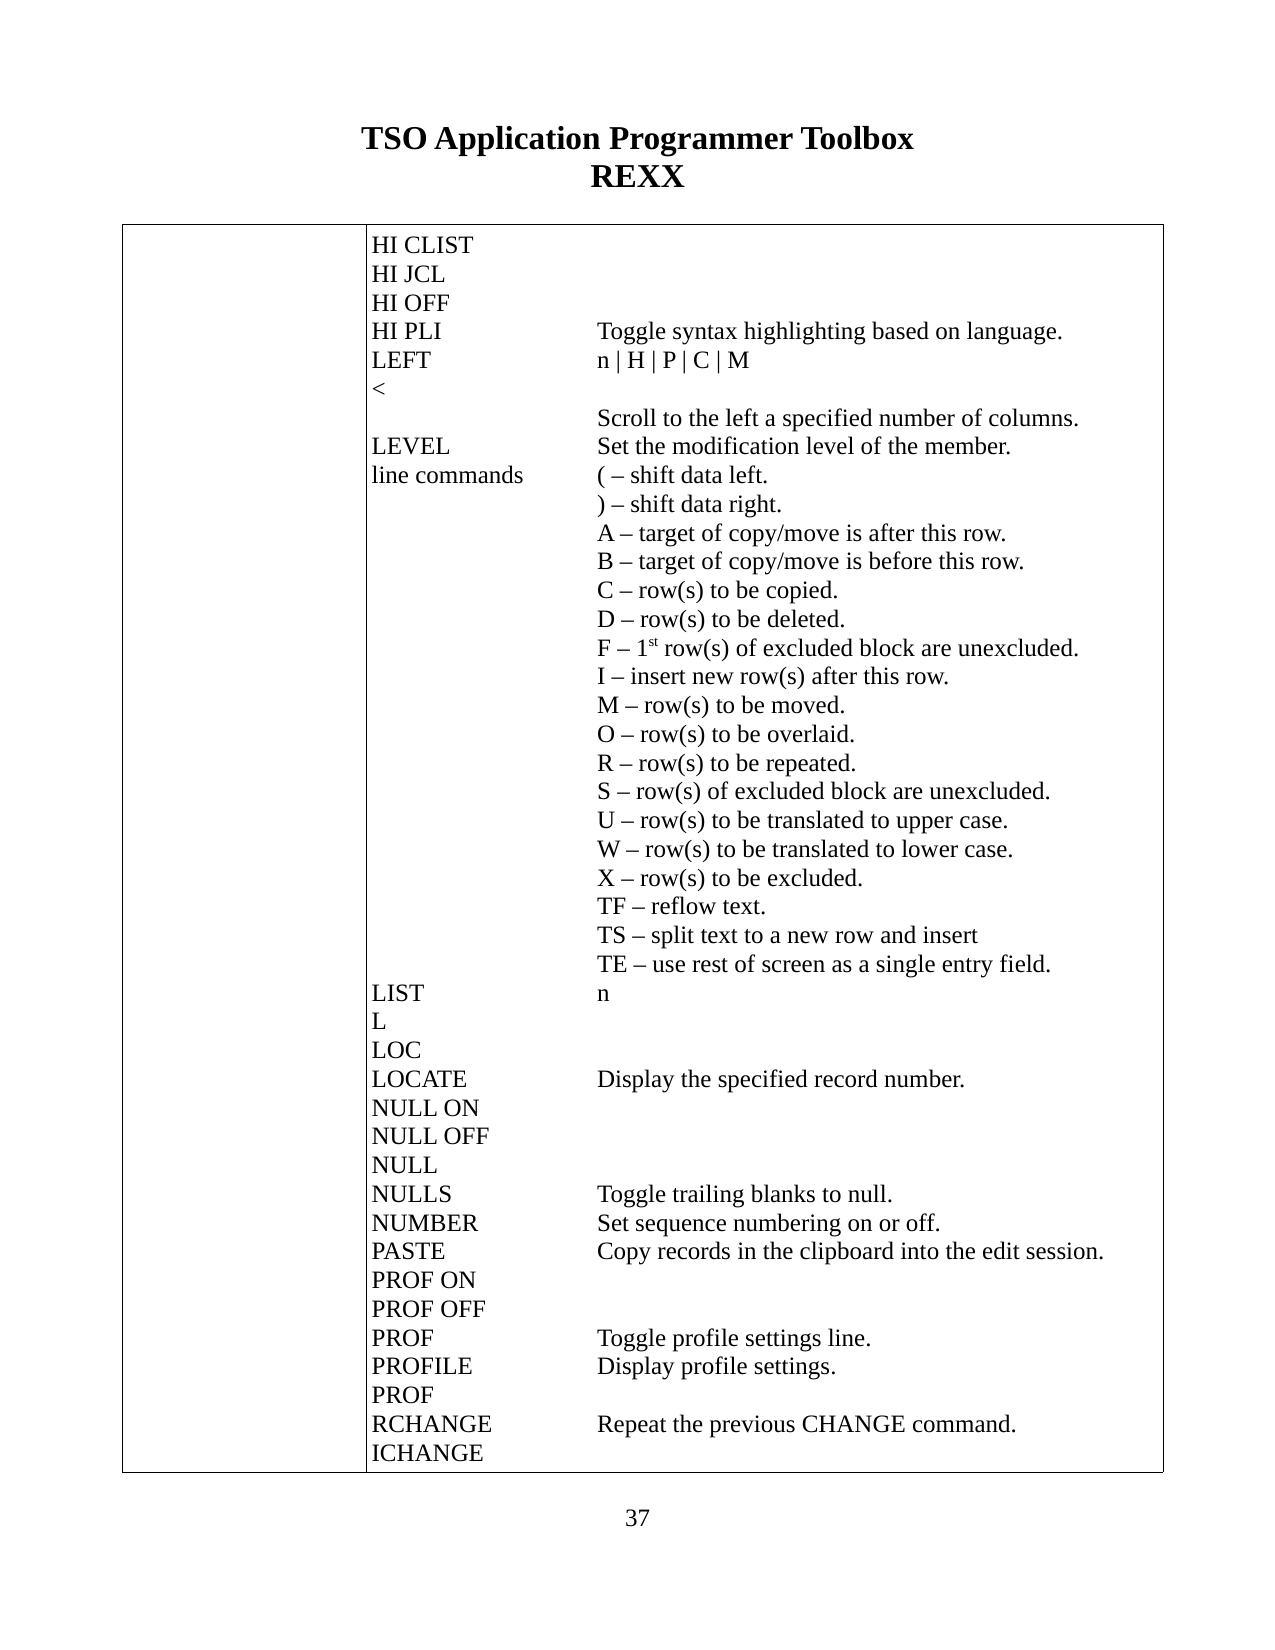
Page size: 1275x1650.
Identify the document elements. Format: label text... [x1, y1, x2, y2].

table_cell n | H | P | C | M Scroll to the left a specified number of columns. [597, 345, 1151, 431]
table_cell Toggle trailing blanks to null. [597, 1093, 1151, 1208]
table_cell Toggle profile settings line. [597, 1265, 1151, 1351]
table_cell PASTE [371, 1236, 597, 1265]
table_cell ( – shift data left. ) – shift data right. A – target of copy/move is after this row. B – target of copy/move is before this row. C – row(s) to be copied. D – row(s) to be deleted. F – 1st row(s) of excluded block are unexcluded. I – insert new row(s) after this row. M – row(s) to be moved. O – row(s) to be overlaid. R – row(s) to be repeated. S – row(s) of excluded block are unexcluded. U – row(s) to be translated to upper case. W – row(s) to be translated to lower case. X – row(s) to be excluded. TF – reflow text. TS – split text to a new row and insert TE – use rest of screen as a single entry field. [597, 460, 1151, 978]
table_cell RCHANGE ICHANGE [371, 1409, 597, 1466]
table_cell NULL ON NULL OFF NULL NULLS [371, 1093, 597, 1208]
table_cell LEVEL [371, 431, 597, 460]
table_cell Display profile settings. [597, 1351, 1151, 1409]
table_cell line commands [371, 460, 597, 978]
table_cell PROFILE PROF [371, 1351, 597, 1409]
table_cell PROF ON PROF OFF PROF [371, 1265, 597, 1351]
table_cell [123, 225, 366, 1472]
table_cell Copy records in the clipboard into the edit session. [597, 1236, 1151, 1265]
table_cell Set sequence numbering on or off. [597, 1208, 1151, 1236]
table_cell LEFT < [371, 345, 597, 431]
table_cell HI CLIST HI JCL HI OFF HI PLI [371, 230, 597, 345]
table_cell NUMBER [371, 1208, 597, 1236]
table_cell Repeat the previous CHANGE command. [597, 1409, 1151, 1466]
table_cell LIST L LOC LOCATE [371, 978, 597, 1093]
table_cell dsname | ‘ACTIVE’ | ddname FILE | /pathname Operands: Volume(volid) Unit(unitaddr) Quick DATA – control data is displayed rather than interpreted VSAM component – show physical record VSAM KSDS cluster – access records in RBA order PDS – access the directory instead of the member RECFM=F – access is slower SUBSYSTEM – if the data set has members but the subsystem does not support partitioned access PCX, BMP, and GIF file types – display data and bypass rendering of picture GEN – display member list of a version 2 PDS/E with all generations Top(‘rel-addr’) Subsys(‘subsys’) - 1 to 4 character subsystem name XISPMODE – only affects processing in an ISPF environment TSO command (REVIEW CBT file#134) used to display/view a data set or UNIX entity. ISPF version is invoked by entering TSO RFE to present a ISPF panel. PF keys: Sub-commands available in all display modes: Sub-commands available when viewing file data: Sub-commands available with viewing directories: Selection codes for use on the directory display: Sub-commands available when editing file data: Sub-commands available when viewing virtual storage: [367, 225, 1163, 1472]
table_cell Set the modification level of the member. [597, 431, 1151, 460]
table_cell n Display the specified record number. [597, 978, 1151, 1093]
table_cell Toggle syntax highlighting based on language. [597, 230, 1151, 345]
